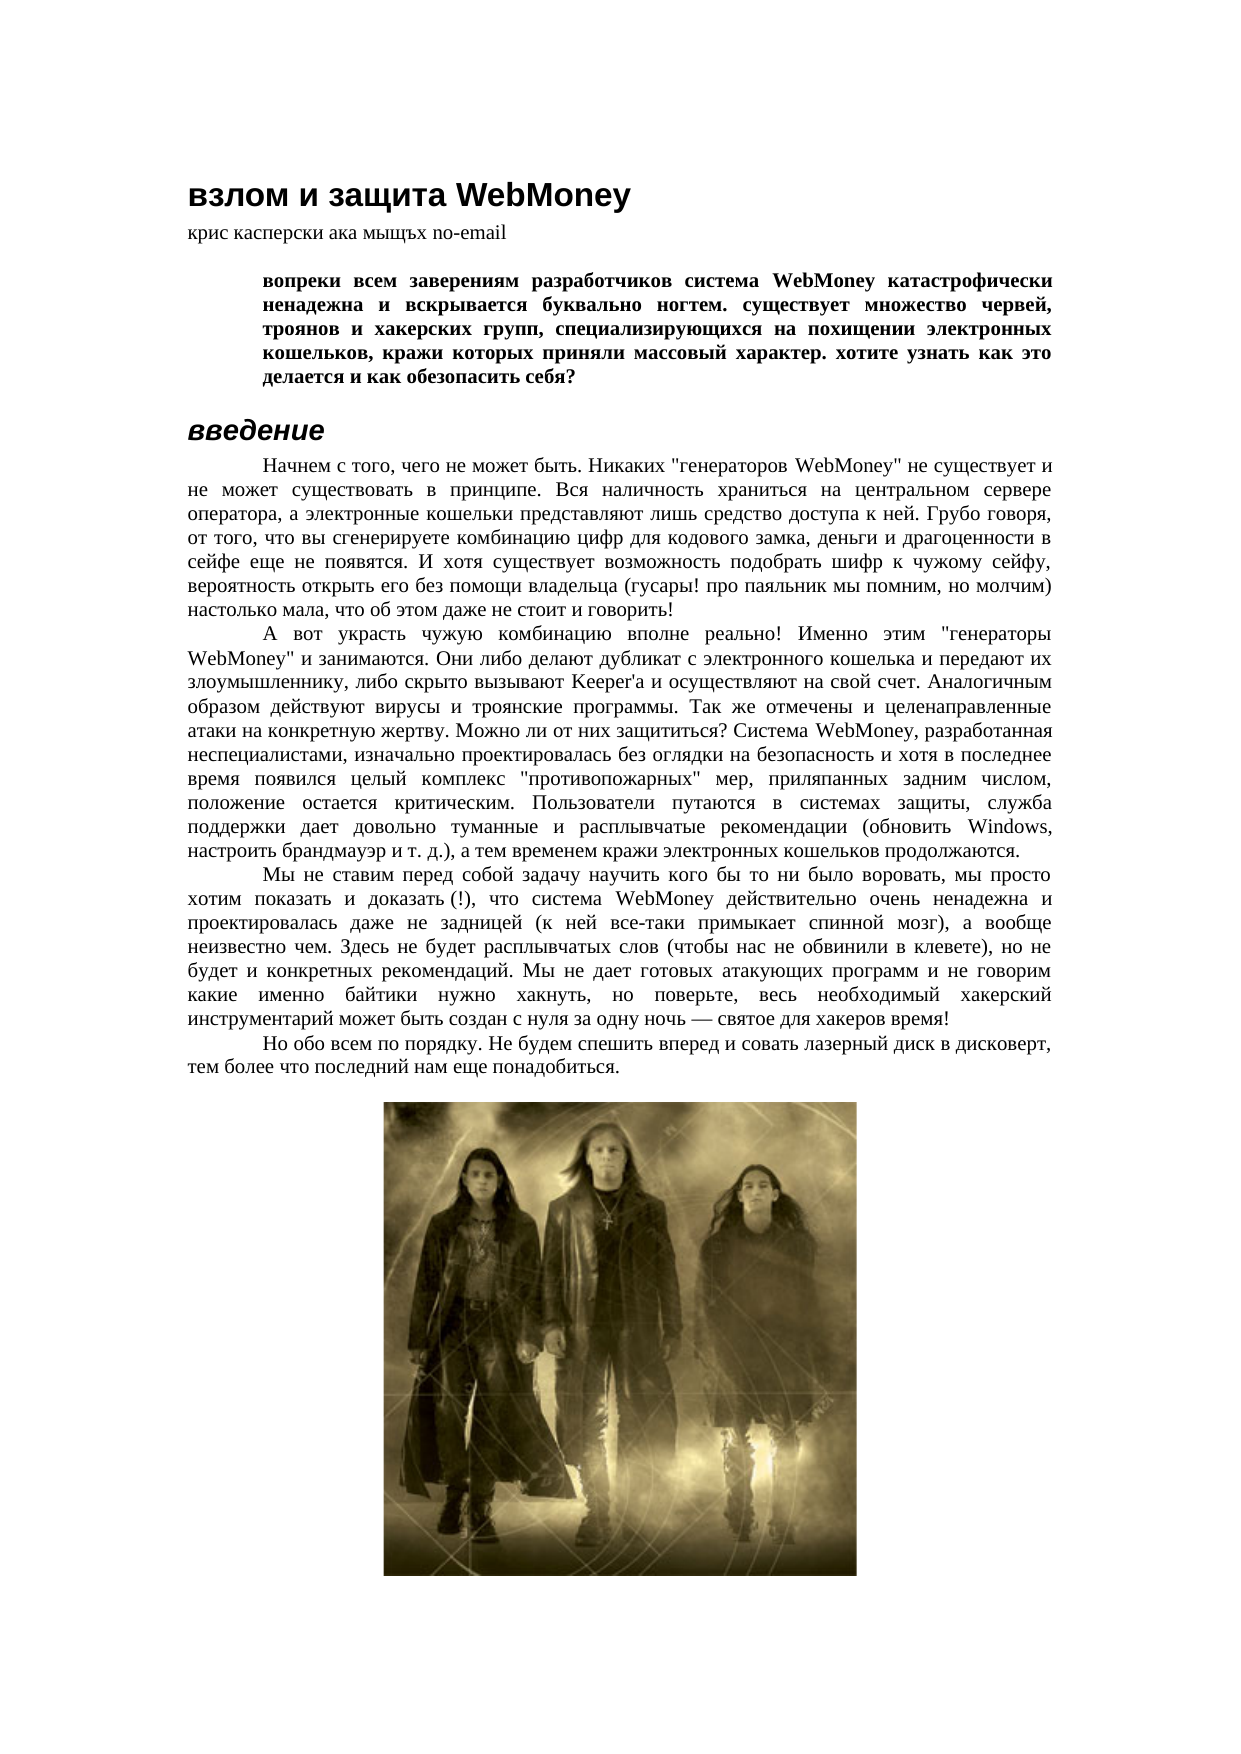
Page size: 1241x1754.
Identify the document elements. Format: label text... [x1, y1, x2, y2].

picture [383, 1102, 857, 1576]
text А вот украсть чужую комбинацию вполне реально! Именно этим "генераторы WebMoney" и занимаются. Они либо делают дубликат с электронного кошелька и передают их злоумышленнику, либо скрыто вызывают Keeper'а и осуществляют на свой счет. Аналогичным образом действуют вирусы и троянские программы. Так же отмечены и целенаправленные атаки на конкретную жертву. Можно ли от них защититься? Система WebMoney, разработанная неспециалистами, изначально проектировалась без оглядки на безопасность и хотя в последнее время появился целый комплекс "противопожарных" мер, приляпанных задним числом, положение остается критическим. Пользователи путаются в системах защиты, служба поддержки дает довольно туманные и расплывчатые рекомендации (обновить Windows, настроить брандмауэр и т. д.), а тем временем кражи электронных кошельков продолжаются. [187, 621, 1053, 862]
text Мы не ставим перед собой задачу научить кого бы то ни было воровать, мы просто хотим показать и доказать (!), что система WebMoney действительно очень ненадежна и проектировалась даже не задницей (к ней все-таки примыкает спинной мозг), а вообще неизвестно чем. Здесь не будет расплывчатых слов (чтобы нас не обвинили в клевете), но не будет и конкретных рекомендаций. Мы не дает готовых атакующих программ и не говорим какие именно байтики нужно хакнуть, но поверьте, весь необходимый хакерский инструментарий может быть создан с нуля за одну ночь — святое для хакеров время! [187, 862, 1053, 1030]
text вопреки всем заверениям разработчиков система WebMoney катастрофически ненадежна и вскрывается буквально ногтем. существует множество червей, троянов и хакерских групп, специализирующихся на похищении электронных кошельков, кражи которых приняли массовый характер. хотите узнать как это делается и как обезопасить себя? [262, 268, 1053, 388]
subtitle введение [187, 413, 1053, 447]
text Начнем с того, чего не может быть. Никаких "генераторов WebMoney" не существует и не может существовать в принципе. Вся наличность храниться на центральном сервере оператора, а электронные кошельки представляют лишь средство доступа к ней. Грубо говоря, от того, что вы сгенерируете комбинацию цифр для кодового замка, деньги и драгоценности в сейфе еще не появятся. И хотя существует возможность подобрать шифр к чужому сейфу, вероятность открыть его без помощи владельца (гусары! про паяльник мы помним, но молчим) настолько мала, что об этом даже не стоит и говорить! [187, 453, 1053, 621]
text Но обо всем по порядку. Не будем спешить вперед и совать лазерный диск в дисковерт, тем более что последний нам еще понадобиться. [187, 1030, 1053, 1078]
subtitle взлом и защита WebMoney [187, 175, 1053, 213]
text крис касперски ака мыщъх no-email [187, 220, 1053, 244]
